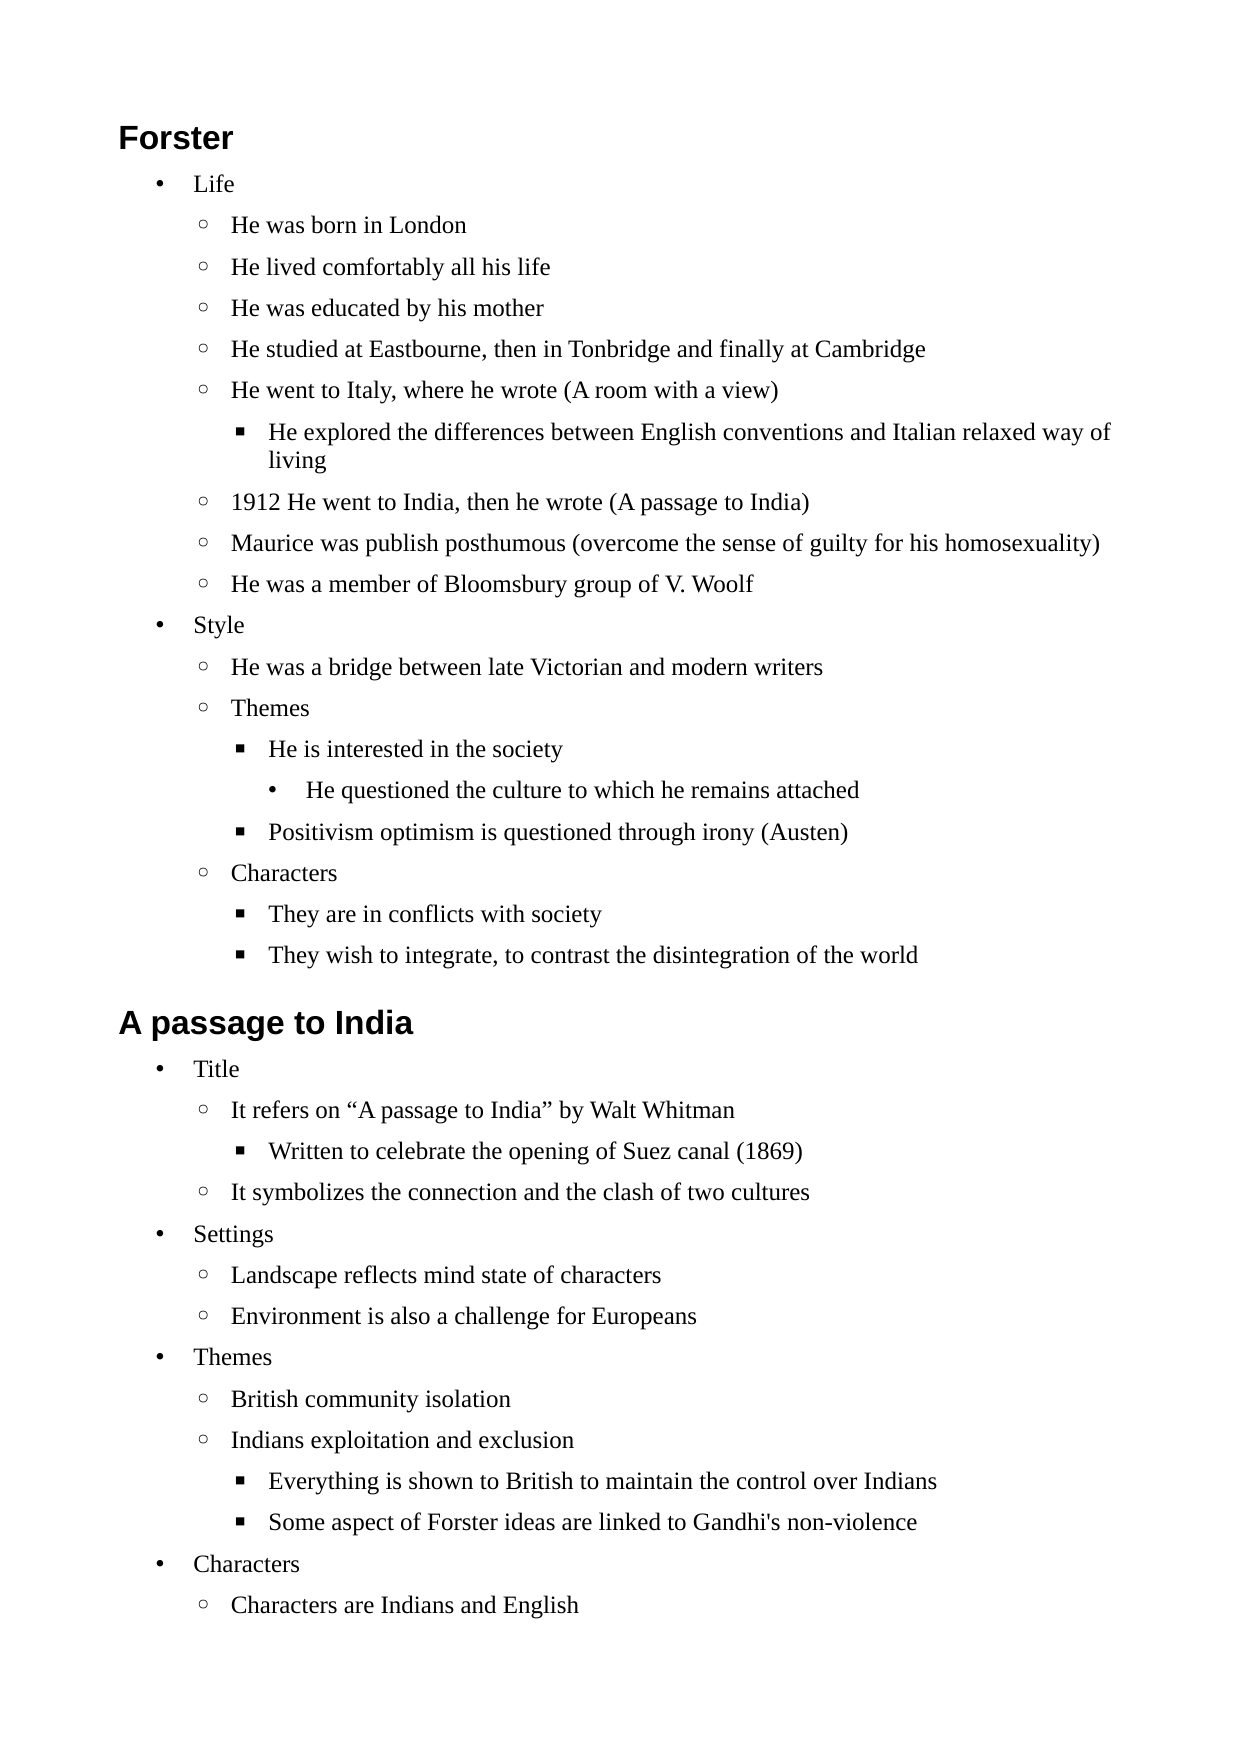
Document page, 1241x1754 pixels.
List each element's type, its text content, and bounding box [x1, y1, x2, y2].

list Positivism optimism is questioned through irony (Austen) [231, 817, 1122, 846]
list Themes [156, 1342, 1122, 1371]
list Written to celebrate the opening of Suez canal (1869) [231, 1136, 1122, 1165]
list Characters [193, 858, 1122, 887]
list He went to Italy, where he wrote (A room with a view) [193, 376, 1122, 404]
list He was born in London [193, 211, 1122, 239]
list Life [156, 169, 1122, 198]
list Some aspect of Forster ideas are linked to Gandhi's non-violence [231, 1507, 1122, 1536]
list He is interested in the society [231, 734, 1122, 763]
list He explored the differences between English conventions and Italian relaxed way of living [231, 417, 1122, 474]
list Landscape reflects mind state of characters [193, 1260, 1122, 1289]
list 1912 He went to India, then he wrote (A passage to India) [193, 487, 1122, 516]
list He questioned the culture to which he remains attached [268, 776, 1122, 804]
list He was a member of Bloomsbury group of V. Woolf [193, 569, 1122, 598]
list He was educated by his mother [193, 293, 1122, 322]
list They are in conflicts with society [231, 899, 1122, 928]
list Style [156, 611, 1122, 639]
list He was a bridge between late Victorian and modern writers [193, 652, 1122, 681]
list Everything is shown to British to maintain the control over Indians [231, 1466, 1122, 1495]
list Characters are Indians and English [193, 1590, 1122, 1619]
list He studied at Eastbourne, then in Tonbridge and finally at Cambridge [193, 334, 1122, 363]
list Themes [193, 693, 1122, 722]
subtitle A passage to India [118, 1003, 1122, 1041]
list They wish to integrate, to contrast the disintegration of the world [231, 941, 1122, 969]
list It symbolizes the connection and the clash of two cultures [193, 1177, 1122, 1206]
list Maurice was publish posthumous (overcome the sense of guilty for his homosexuality) [193, 528, 1122, 557]
list Title [156, 1054, 1122, 1082]
list Characters [156, 1549, 1122, 1577]
list It refers on “A passage to India” by Walt Whitman [193, 1095, 1122, 1124]
list Settings [156, 1219, 1122, 1247]
subtitle Forster [118, 118, 1122, 157]
list Indians exploitation and exclusion [193, 1425, 1122, 1454]
list Environment is also a challenge for Europeans [193, 1301, 1122, 1330]
list He lived comfortably all his life [193, 252, 1122, 281]
list British community isolation [193, 1384, 1122, 1412]
